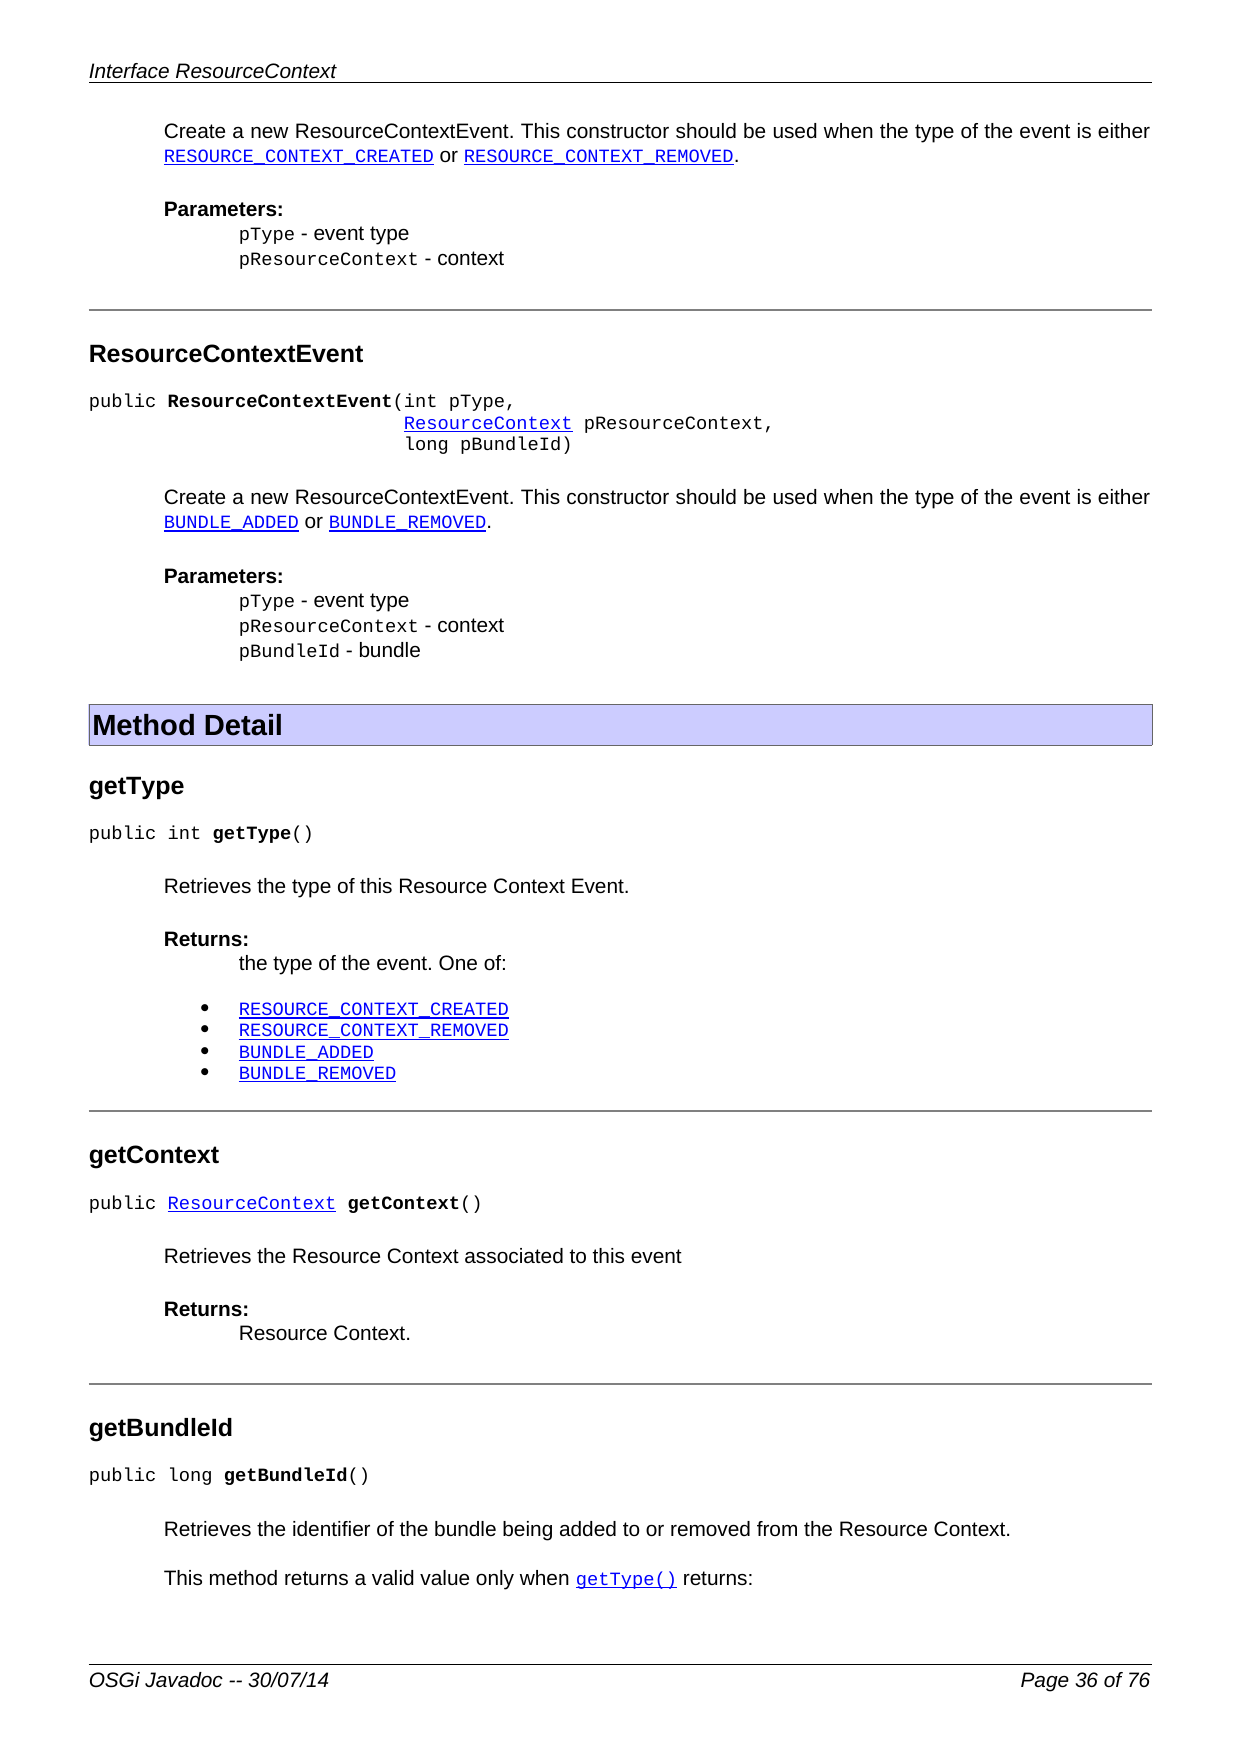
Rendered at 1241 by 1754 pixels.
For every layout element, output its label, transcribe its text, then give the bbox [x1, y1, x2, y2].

text Retrieves the identifier of the bundle being added to or removed from the Resource Context. [163, 1516, 1152, 1540]
text This method returns a valid value only when getType() returns: [163, 1565, 1152, 1591]
text Parameters: [163, 563, 1152, 587]
text pType - event type [238, 221, 1152, 246]
text pType - event type [238, 587, 1152, 613]
text pResourceContext - context [238, 613, 1152, 638]
subtitle Method Detail [90, 705, 1152, 745]
subtitle ResourceContextEvent [88, 339, 1152, 368]
text Parameters: [163, 197, 1152, 221]
text public long getBundleId() [88, 1466, 1152, 1487]
list BUNDLE_ADDED [201, 1042, 1152, 1064]
subtitle getType [88, 771, 1152, 799]
subtitle getBundleId [88, 1413, 1152, 1442]
text public ResourceContextEvent(int pType, ResourceContext pResourceContext, long pBundleId) [88, 392, 1152, 456]
text Returns: [163, 1297, 1152, 1321]
list RESOURCE_CONTEXT_REMOVED [201, 1021, 1152, 1042]
text Resource Context. [238, 1321, 1152, 1345]
list BUNDLE_REMOVED [201, 1064, 1152, 1085]
text the type of the event. One of: [238, 951, 1152, 975]
text public int getType() [88, 823, 1152, 845]
text Create a new ResourceContextEvent. This constructor should be used when the type of the event is either BUNDLE_ADDED or BUNDLE_REMOVED. [163, 485, 1152, 534]
text Retrieves the type of this Resource Context Event. [163, 874, 1152, 898]
list RESOURCE_CONTEXT_CREATED [201, 1000, 1152, 1021]
text Retrieves the Resource Context associated to this event [163, 1244, 1152, 1268]
text public ResourceContext getContext() [88, 1193, 1152, 1215]
text pResourceContext - context [238, 246, 1152, 271]
subtitle getContext [88, 1141, 1152, 1169]
text Returns: [163, 927, 1152, 951]
text Create a new ResourceContextEvent. This constructor should be used when the type of the event is either RESOURCE_CONTEXT_CREATED or RESOURCE_CONTEXT_REMOVED. [163, 118, 1152, 168]
text pBundleId - bundle [238, 638, 1152, 663]
